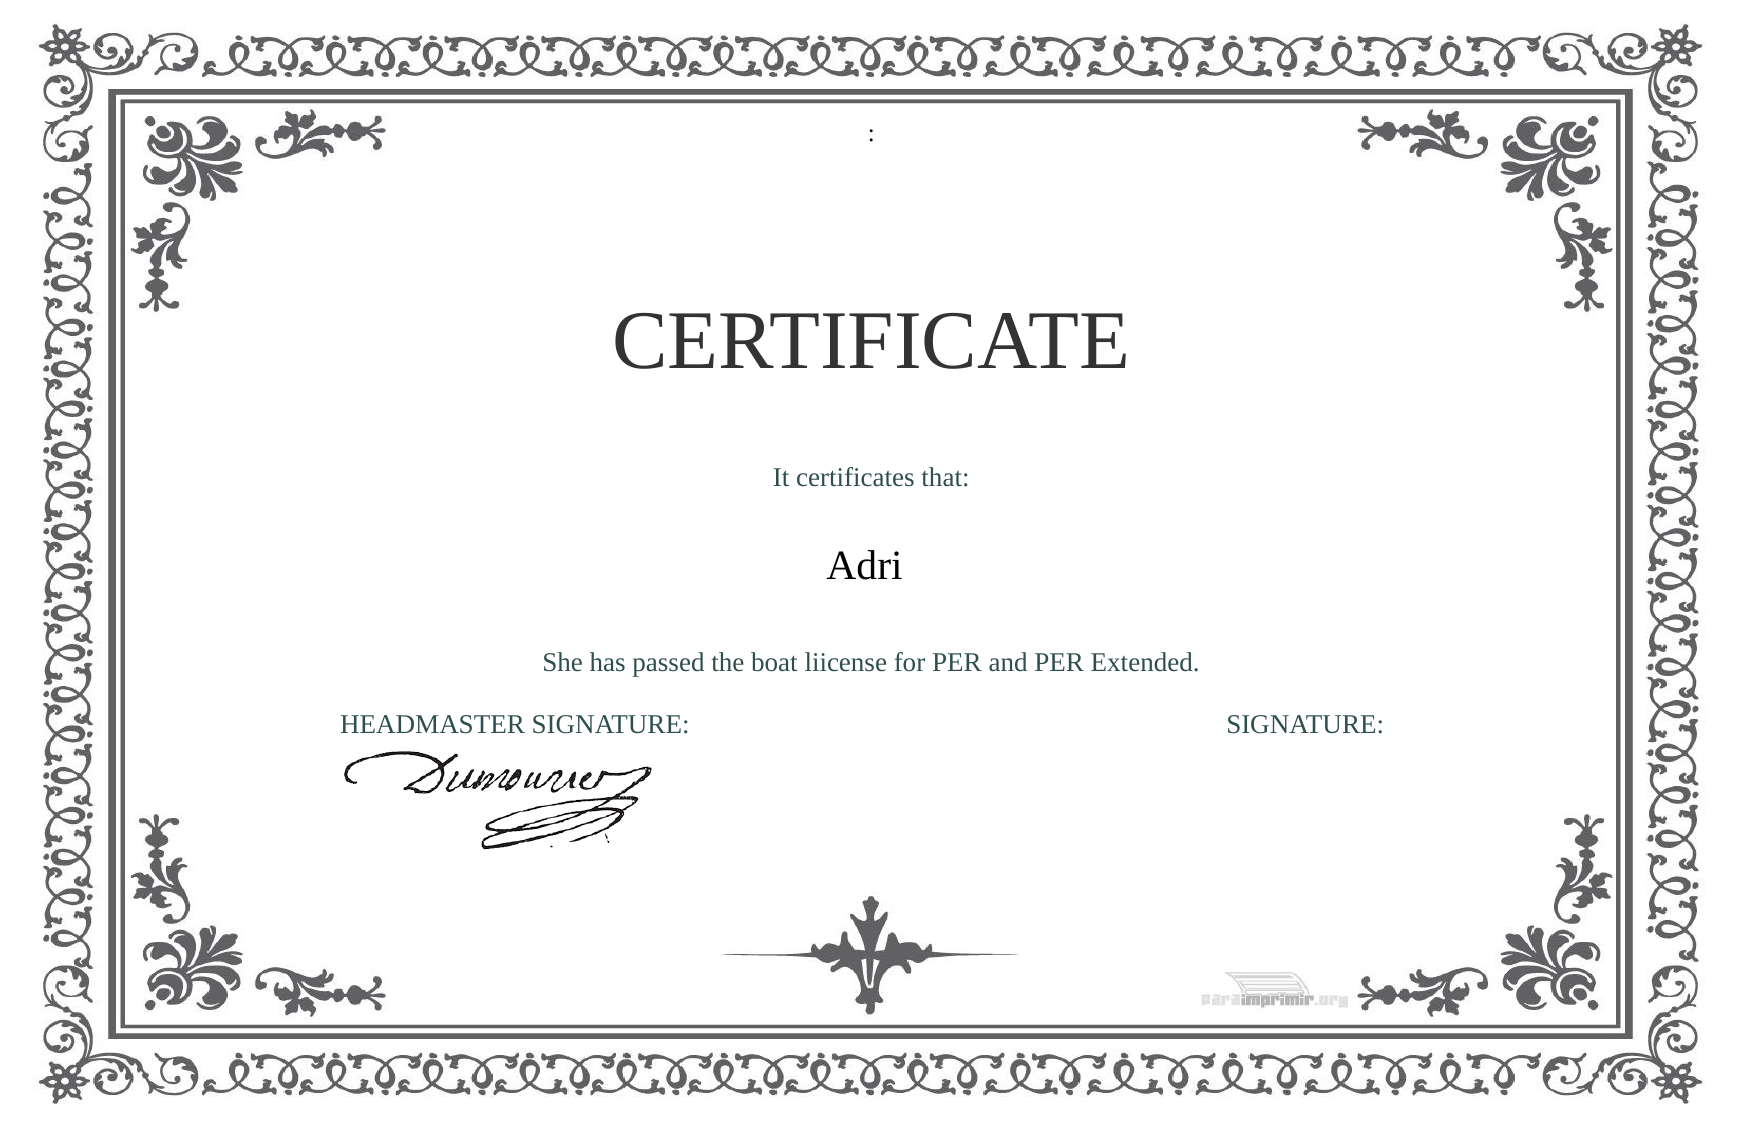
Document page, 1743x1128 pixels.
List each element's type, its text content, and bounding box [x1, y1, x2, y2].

text She has passed the boat liicense for PER and PER Extended. [118, 646, 1624, 677]
text It certificates that: [118, 461, 1624, 492]
text : [118, 118, 1624, 147]
picture [0, 0, 1742, 1128]
text Adri [643, 540, 1086, 588]
text CERTIFICATE [118, 291, 1624, 386]
text HEADMASTER SIGNATURE: SIGNATURE: [118, 708, 1624, 739]
